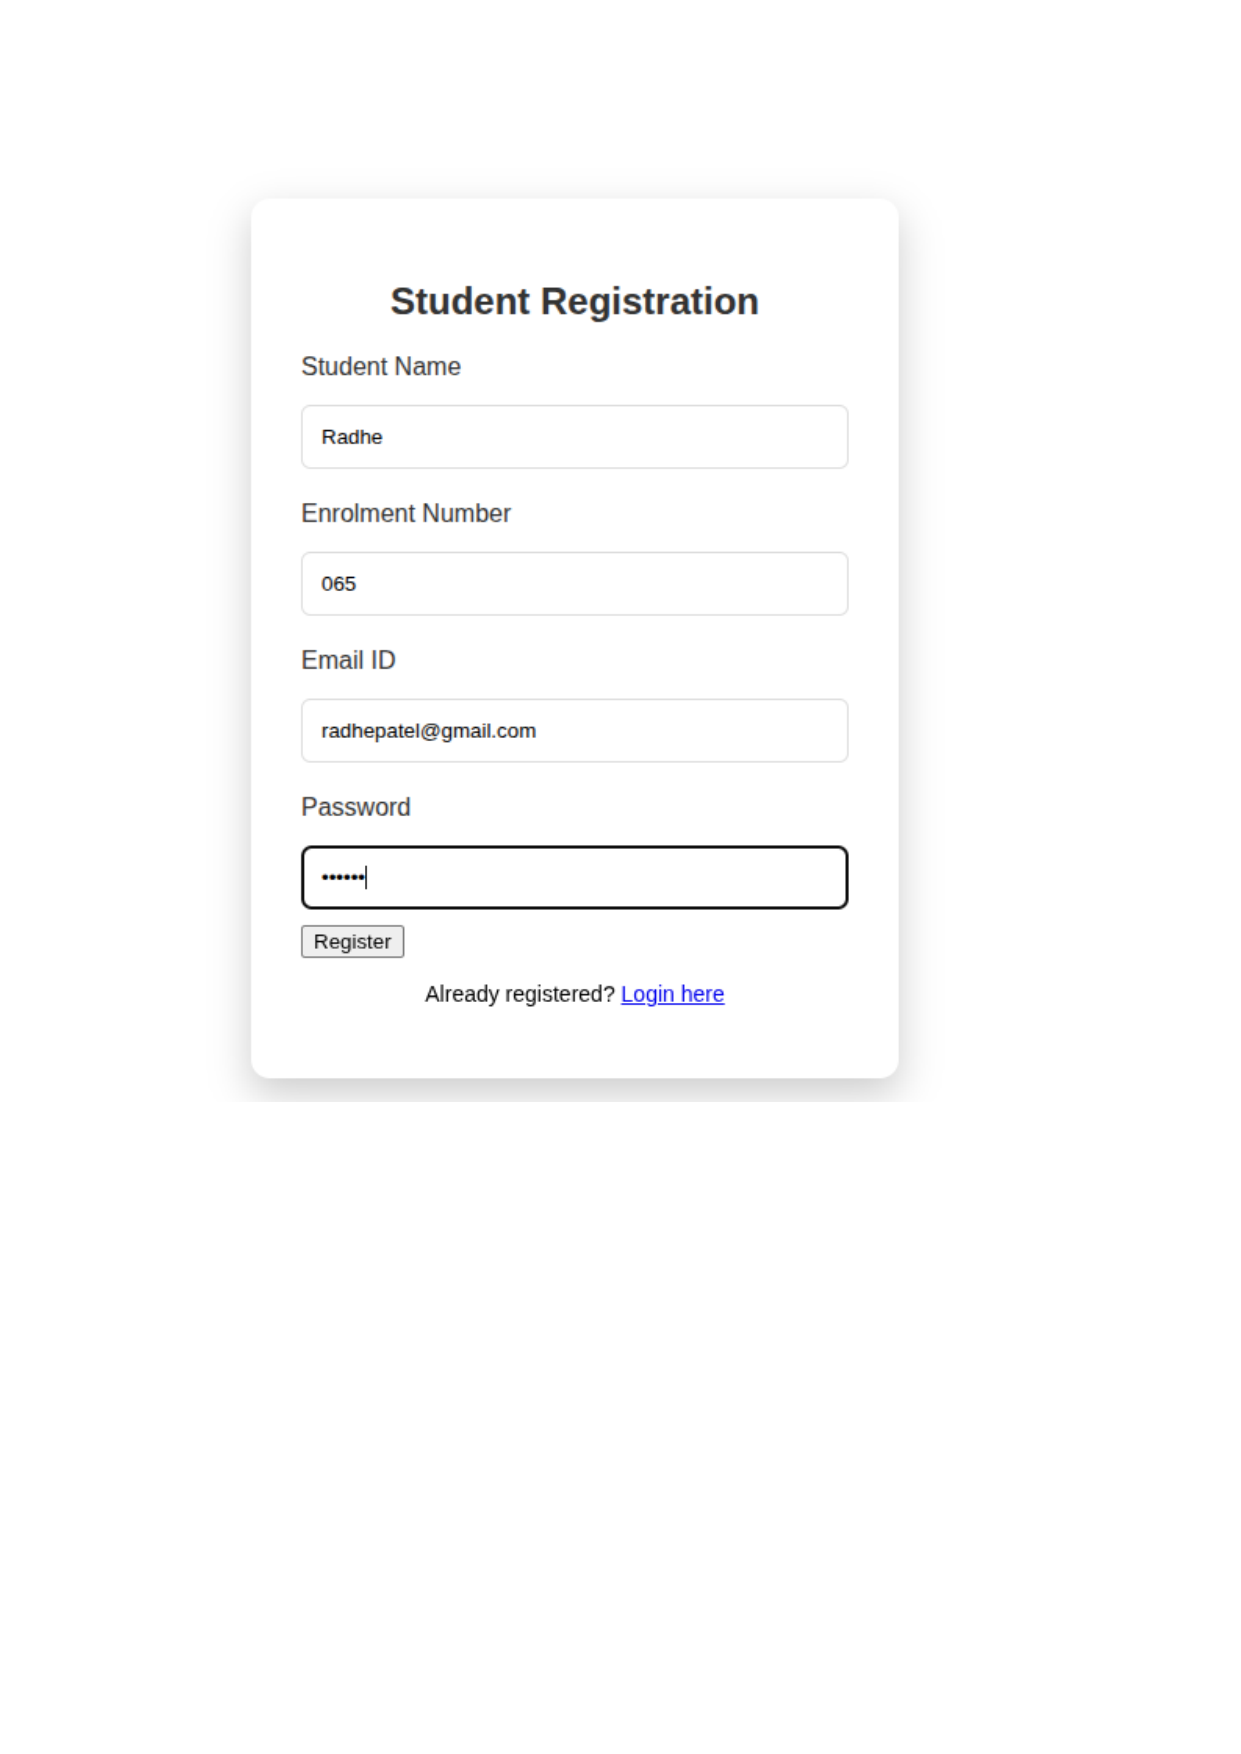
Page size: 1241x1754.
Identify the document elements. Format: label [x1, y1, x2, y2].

picture [206, 166, 960, 1102]
